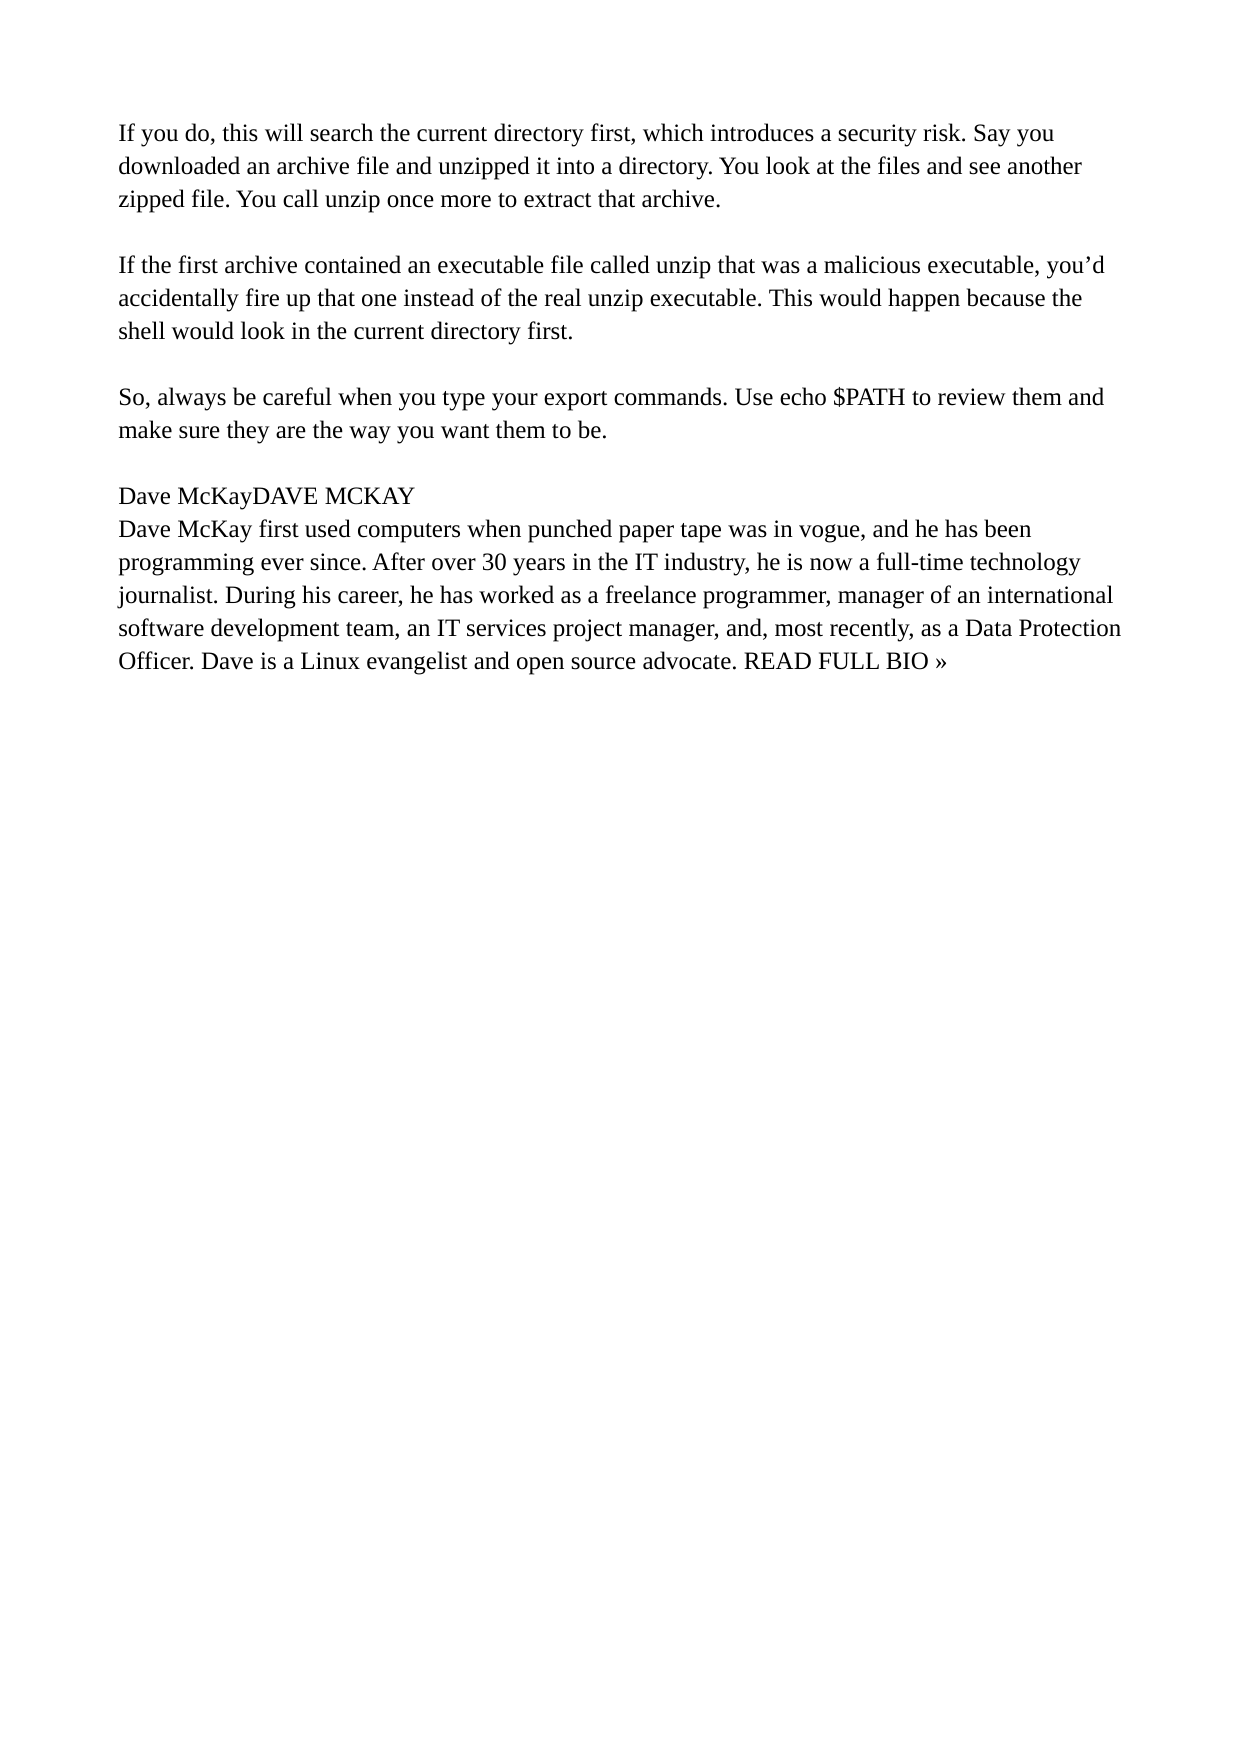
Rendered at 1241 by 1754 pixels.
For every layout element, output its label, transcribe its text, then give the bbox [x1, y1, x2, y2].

text Dave McKayDAVE MCKAY [118, 481, 1122, 510]
text Dave McKay first used computers when punched paper tape was in vogue, and he has been programming ever since. After over 30 years in the IT industry, he is now a full-time technology journalist. During his career, he has worked as a freelance programmer, manager of an international software development team, an IT services project manager, and, most recently, as a Data Protection Officer. Dave is a Linux evangelist and open source advocate. READ FULL BIO » [118, 514, 1122, 675]
text If you do, this will search the current directory first, which introduces a security risk. Say you downloaded an archive file and unzipped it into a directory. You look at the files and see another zipped file. You call unzip once more to extract that archive. [118, 118, 1122, 213]
text If the first archive contained an executable file called unzip that was a malicious executable, you’d accidentally fire up that one instead of the real unzip executable. This would happen because the shell would look in the current directory first. [118, 250, 1122, 345]
text So, always be careful when you type your export commands. Use echo $PATH to review them and make sure they are the way you want them to be. [118, 382, 1122, 444]
